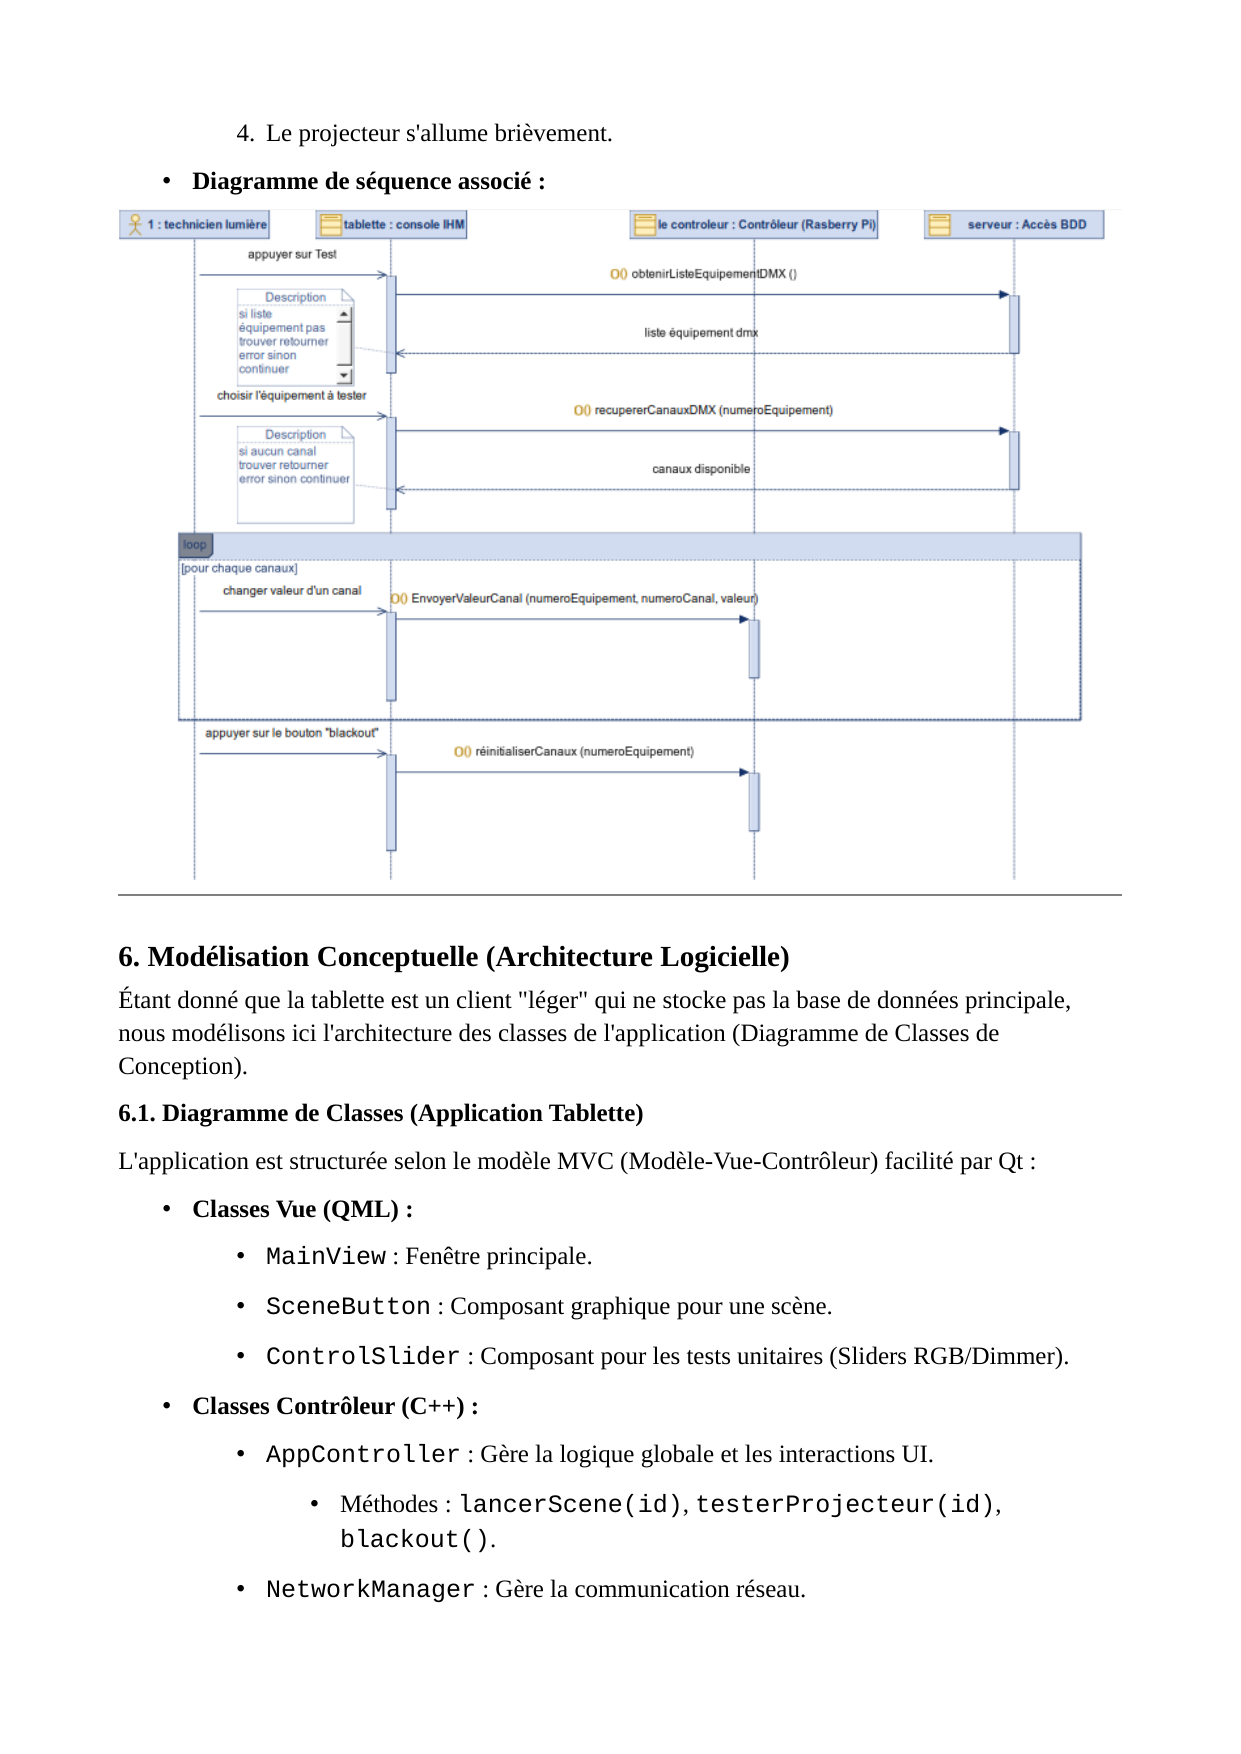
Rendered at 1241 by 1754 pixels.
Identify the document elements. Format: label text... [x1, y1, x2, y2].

list AppController : Gère la logique globale et les interactions UI. [236, 1439, 1122, 1470]
list Méthodes : lancerScene(id), testerProjecteur(id), blackout(). [310, 1489, 1122, 1555]
text Étant donné que la tablette est un client "léger" qui ne stocke pas la base de données principale, nous modélisons ici l'architecture des classes de l'application (Diagramme de Classes de Conception). [118, 985, 1122, 1080]
list MainView : Fenêtre principale. [236, 1241, 1122, 1272]
list SceneButton : Composant graphique pour une scène. [236, 1291, 1122, 1322]
text 6.1. Diagramme de Classes (Application Tablette) [118, 1098, 1122, 1127]
list Classes Contrôleur (C++) : [162, 1391, 1122, 1420]
list Le projecteur s'allume brièvement. [236, 118, 1122, 147]
picture [118, 209, 1123, 880]
list Diagramme de séquence associé : [162, 166, 1122, 194]
subtitle 6. Modélisation Conceptuelle (Architecture Logicielle) [118, 939, 1122, 972]
text L'application est structurée selon le modèle MVC (Modèle-Vue-Contrôleur) facilité par Qt : [118, 1146, 1122, 1175]
list ControlSlider : Composant pour les tests unitaires (Sliders RGB/Dimmer). [236, 1341, 1122, 1372]
list NetworkManager : Gère la communication réseau. [236, 1574, 1122, 1605]
list Classes Vue (QML) : [162, 1194, 1122, 1222]
